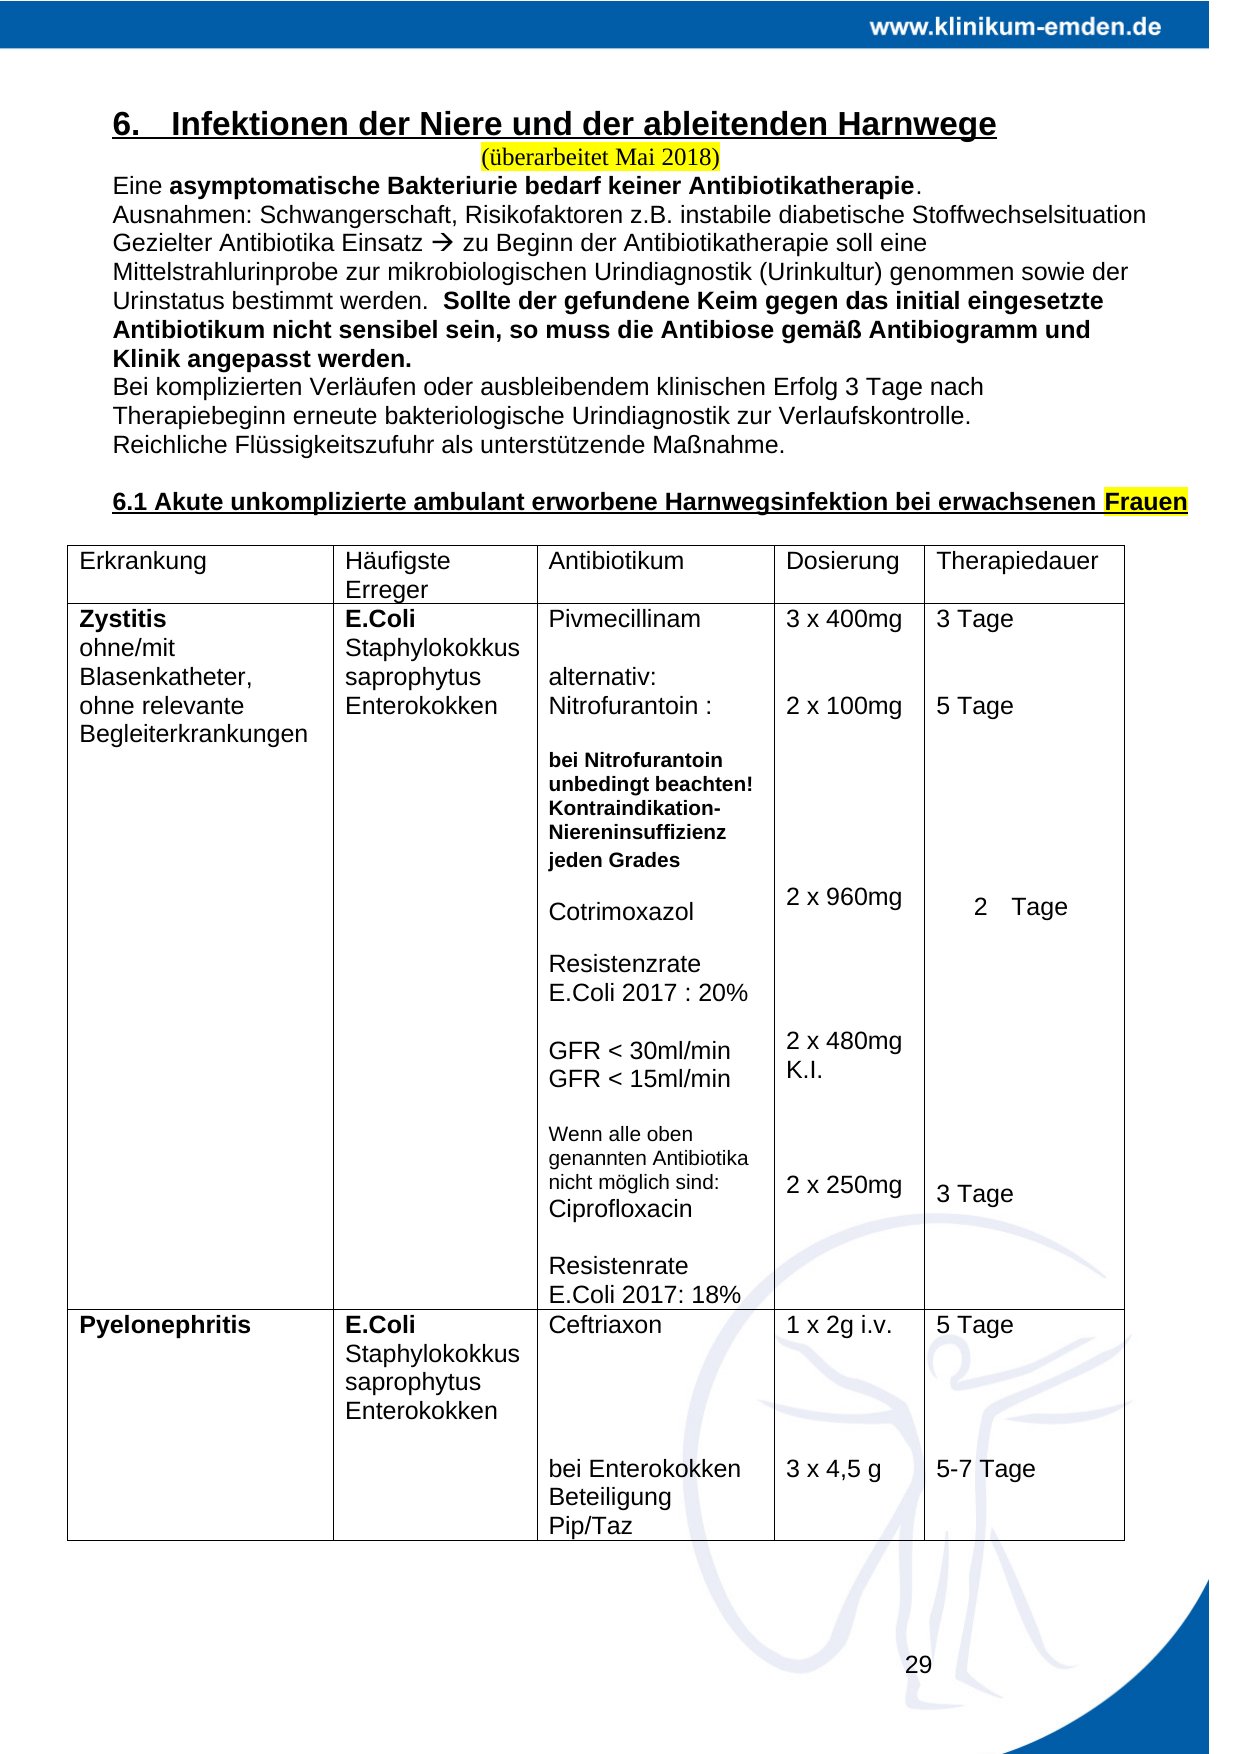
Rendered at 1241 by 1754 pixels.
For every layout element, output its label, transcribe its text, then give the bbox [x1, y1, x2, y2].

table_cell 3 x 400mg 2 x 100mg 2 x 960mg 2 x 480mg K.I. 2 x 250mg [775, 604, 924, 1309]
table_cell 1 x 2g i.v. 3 x 4,5 g [775, 1310, 924, 1540]
picture [0, 1, 1209, 1754]
table_cell 3 Tage 5 Tage Tage 3 Tage [925, 604, 1124, 1309]
text (überarbeitet Mai 2018) [112, 142, 1157, 171]
table_cell E.Coli Staphylokokkus saprophytus Enterokokken [334, 1310, 537, 1540]
table_header Dosierung [775, 546, 924, 603]
text 6. Infektionen der Niere und der ableitenden Harnwege [112, 104, 1157, 142]
table_header Erkrankung [68, 546, 333, 603]
table_cell 5 Tage 5-7 Tage [925, 1310, 1124, 1540]
table_cell Ceftriaxon bei Enterokokken Beteiligung Pip/Taz [538, 1310, 774, 1540]
text Bei komplizierten Verläufen oder ausbleibendem klinischen Erfolg 3 Tage nach Therapiebeginn erneute bakteriologische Urindiagnostik zur Verlaufskontrolle. [112, 372, 1157, 430]
text Ausnahmen: Schwangerschaft, Risikofaktoren z.B. instabile diabetische Stoffwechselsituation [112, 200, 1218, 228]
text Eine asymptomatische Bakteriurie bedarf keiner Antibiotikatherapie. [112, 171, 1157, 200]
table_cell E.Coli Staphylokokkus saprophytus Enterokokken [334, 604, 537, 1309]
table_cell Zystitis ohne/mit Blasenkatheter, ohne relevante Begleiterkrankungen [68, 604, 333, 1309]
table_cell Pyelonephritis [68, 1310, 333, 1540]
text Reichliche Flüssigkeitszufuhr als unterstützende Maßnahme. [112, 430, 1157, 458]
text 6.1 Akute unkomplizierte ambulant erworbene Harnwegsinfektion bei erwachsenen Frauen [112, 487, 1205, 516]
table_header Therapiedauer [925, 546, 1124, 603]
table_header Antibiotikum [538, 546, 774, 603]
table_cell Pivmecillinam alternativ: Nitrofurantoin : bei Nitrofurantoin unbedingt beachten! Kontraindikation- Niereninsuffizienz jeden Grades Cotrimoxazol Resistenzrate E.Coli 2017 : 20% GFR < 30ml/min GFR < 15ml/min Wenn alle oben genannten Antibiotika nicht möglich sind: Ciprofloxacin Resistenrate E.Coli 2017: 18% [538, 604, 774, 1309]
table_header Häufigste Erreger [334, 546, 537, 603]
text Gezielter Antibiotika Einsatz  zu Beginn der Antibiotikatherapie soll eine Mittelstrahlurinprobe zur mikrobiologischen Urindiagnostik (Urinkultur) genommen sowie der Urinstatus bestimmt werden. Sollte der gefundene Keim gegen das initial eingesetzte Antibiotikum nicht sensibel sein, so muss die Antibiose gemäß Antibiogramm und Klinik angepasst werden. [112, 228, 1157, 372]
